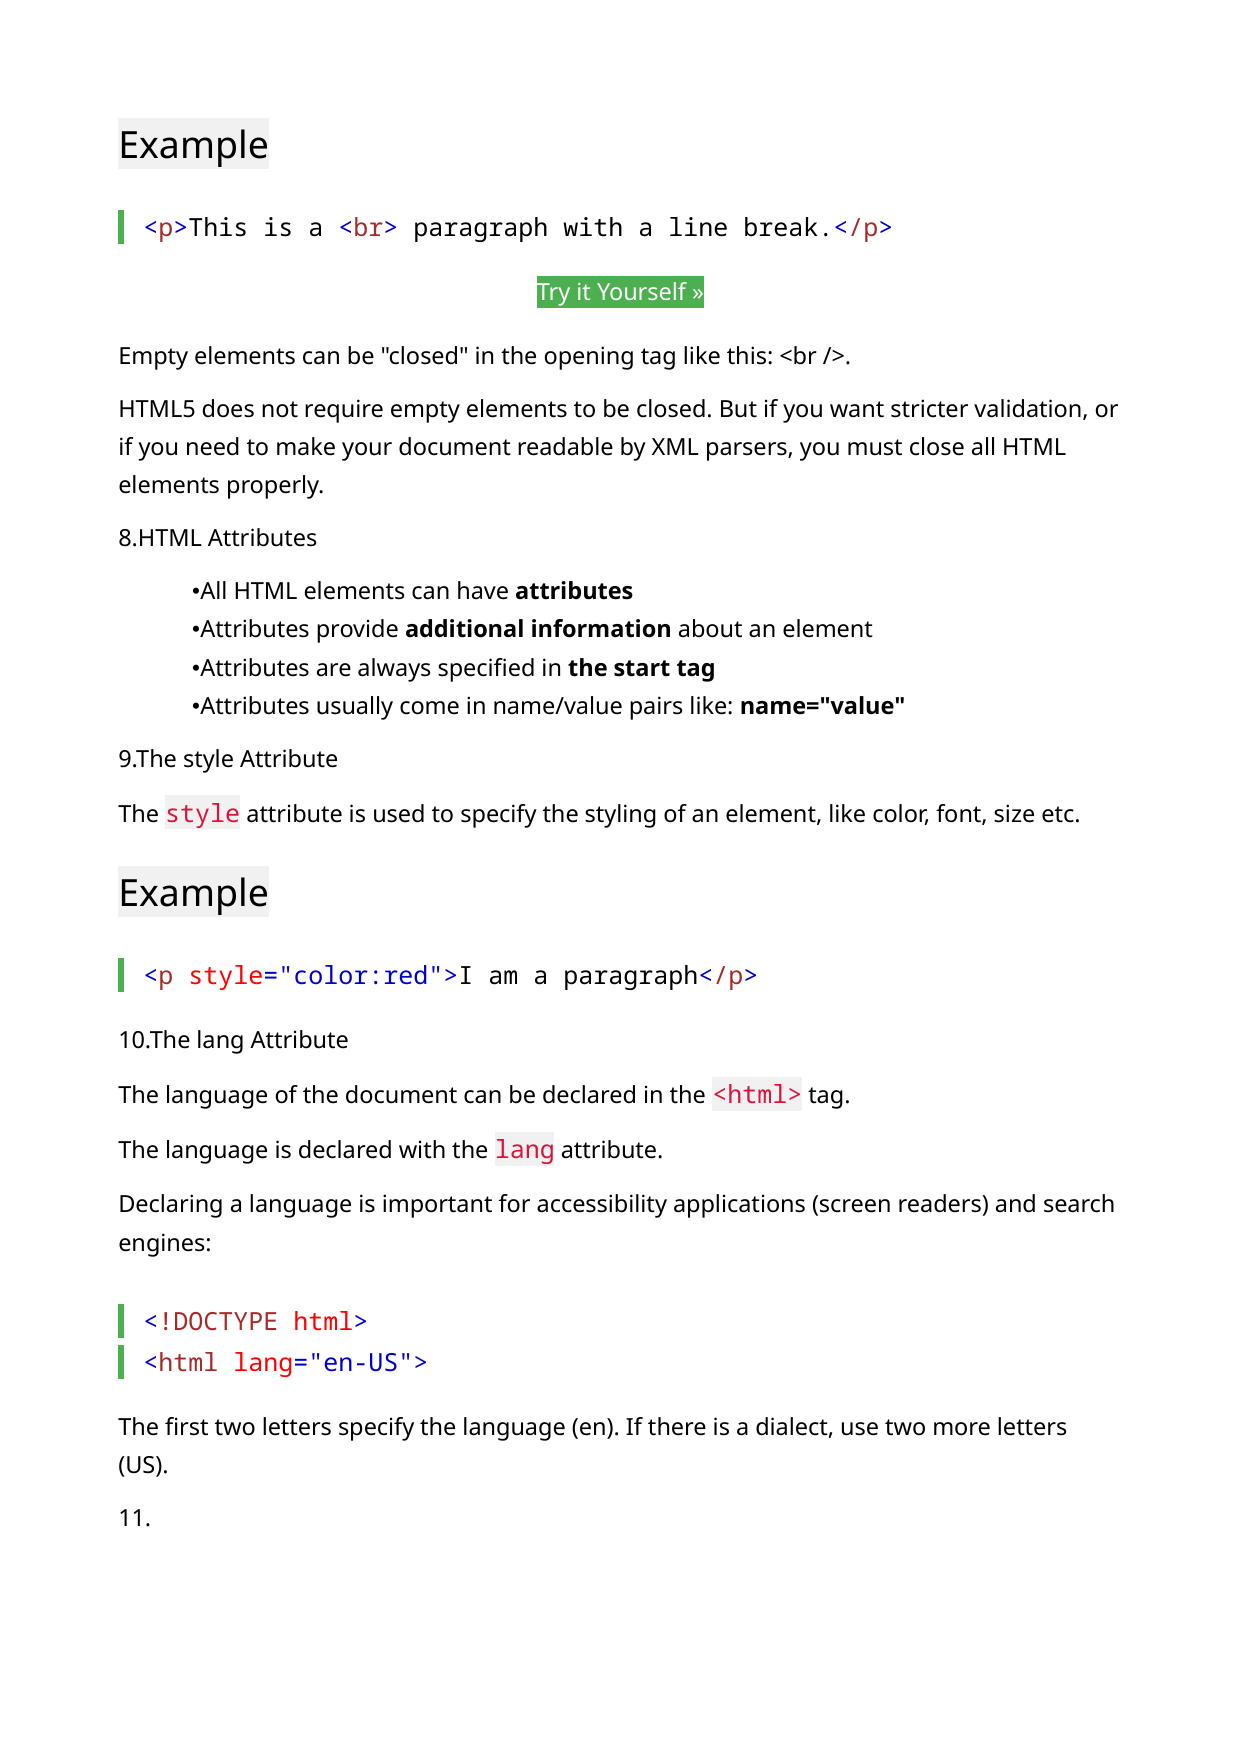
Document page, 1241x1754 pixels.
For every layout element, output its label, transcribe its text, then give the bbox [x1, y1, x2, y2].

text <!DOCTYPE html> <html lang="en-US"> [118, 1304, 1122, 1379]
text The first two letters specify the language (en). If there is a dialect, use two more letters (US). [118, 1410, 1122, 1481]
list Attributes are always specified in the start tag [118, 651, 1122, 683]
text The language is declared with the lang attribute. [118, 1132, 1122, 1166]
list Attributes usually come in name/value pairs like: name="value" [118, 689, 1122, 721]
list All HTML elements can have attributes [118, 574, 1122, 606]
text Empty elements can be "closed" in the opening tag like this: <br />. [118, 339, 1122, 371]
text 11. [118, 1502, 1122, 1534]
text 9.The style Attribute [118, 742, 1122, 774]
text The language of the document can be declared in the <html> tag. [118, 1077, 1122, 1111]
text <p>This is a <br> paragraph with a line break.</p> [124, 210, 1122, 244]
text 10.The lang Attribute [118, 1024, 1122, 1056]
subtitle Example [118, 866, 1122, 917]
text 8.HTML Attributes [118, 521, 1122, 553]
subtitle Example [118, 118, 1122, 169]
text HTML5 does not require empty elements to be closed. But if you want stricter validation, or if you need to make your document readable by XML parsers, you must close all HTML elements properly. [118, 392, 1122, 501]
list Attributes provide additional information about an element [118, 613, 1122, 645]
text The style attribute is used to specify the styling of an element, like color, font, size etc. [118, 795, 1122, 829]
text Declaring a language is important for accessibility applications (screen readers) and search engines: [118, 1187, 1122, 1258]
text <p style="color:red">I am a paragraph</p> [124, 958, 1122, 992]
text Try it Yourself » [118, 276, 1122, 308]
